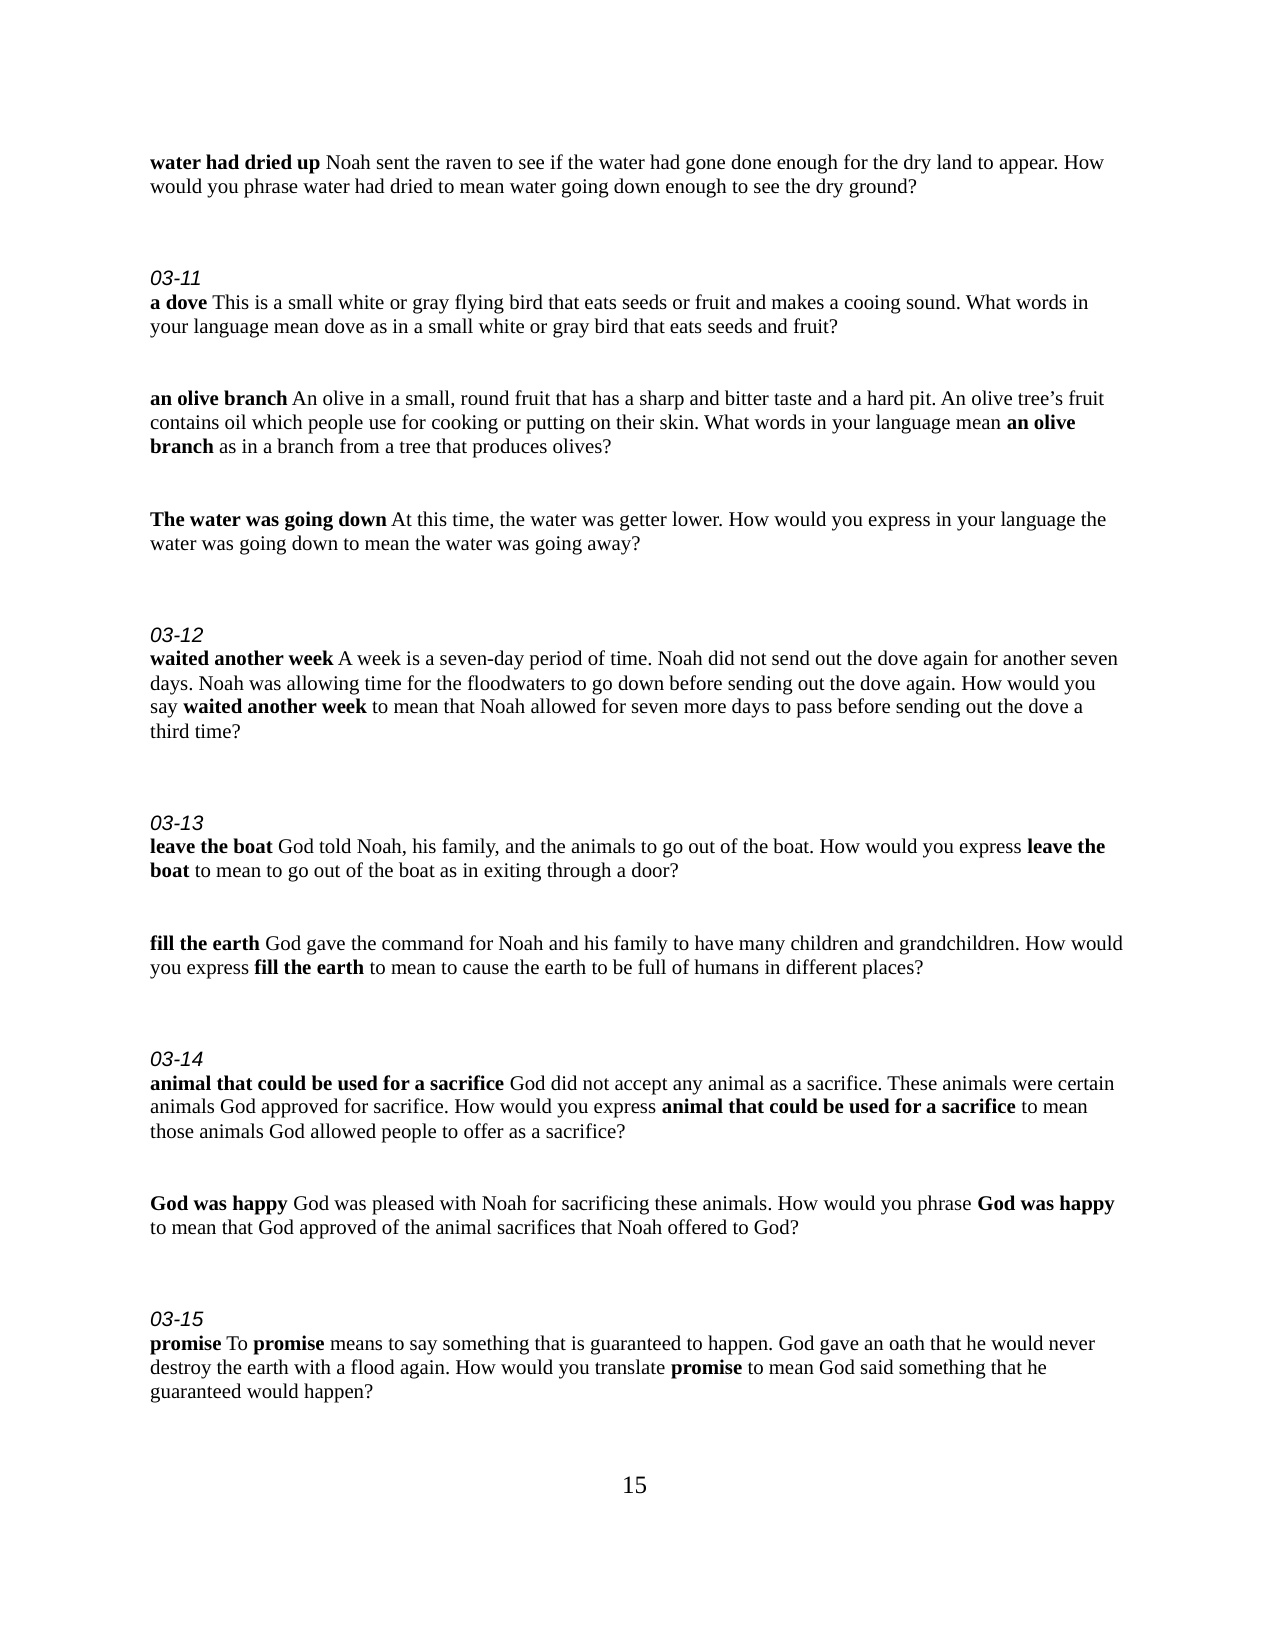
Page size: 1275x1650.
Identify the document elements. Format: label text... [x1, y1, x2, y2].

text promise To promise means to say something that is guaranteed to happen. God gave an oath that he would never destroy the earth with a flood again. How would you translate promise to mean God said something that he guaranteed would happen? [150, 1331, 1125, 1403]
subtitle 03-11 [150, 266, 1125, 290]
subtitle 03-12 [150, 622, 1125, 646]
text God was happy God was pleased with Noah for sacrificing these animals. How would you phrase God was happy to mean that God approved of the animal sacrifices that Noah offered to God? [150, 1191, 1125, 1239]
text leave the boat God told Noah, his family, and the animals to go out of the boat. How would you express leave the boat to mean to go out of the boat as in exiting through a door? [150, 834, 1125, 882]
subtitle 03-13 [150, 810, 1125, 834]
text The water was going down At this time, the water was getter lower. How would you express in your language the water was going down to mean the water was going away? [150, 507, 1125, 555]
subtitle 03-15 [150, 1307, 1125, 1331]
text fill the earth God gave the command for Noah and his family to have many children and grandchildren. How would you express fill the earth to mean to cause the earth to be full of humans in different places? [150, 931, 1125, 979]
text animal that could be used for a sacrifice God did not accept any animal as a sacrifice. These animals were certain animals God approved for sacrifice. How would you express animal that could be used for a sacrifice to mean those animals God allowed people to offer as a sacrifice? [150, 1070, 1125, 1143]
subtitle 03-14 [150, 1046, 1125, 1070]
text a dove This is a small white or gray flying bird that eats seeds or fruit and makes a cooing sound. What words in your language mean dove as in a small white or gray bird that eats seeds and fruit? [150, 290, 1125, 338]
text an olive branch An olive in a small, round fruit that has a sharp and bitter taste and a hard pit. An olive tree’s fruit contains oil which people use for cooking or putting on their skin. What words in your language mean an olive branch as in a branch from a tree that produces olives? [150, 386, 1125, 458]
text waited another week A week is a seven-day period of time. Noah did not send out the dove again for another seven days. Noah was allowing time for the floodwaters to go down before sending out the dove again. How would you say waited another week to mean that Noah allowed for seven more days to pass before sending out the dove a third time? [150, 646, 1125, 743]
text water had dried up Noah sent the raven to see if the water had gone done enough for the dry land to appear. How would you phrase water had dried to mean water going down enough to see the dry ground? [150, 150, 1125, 198]
